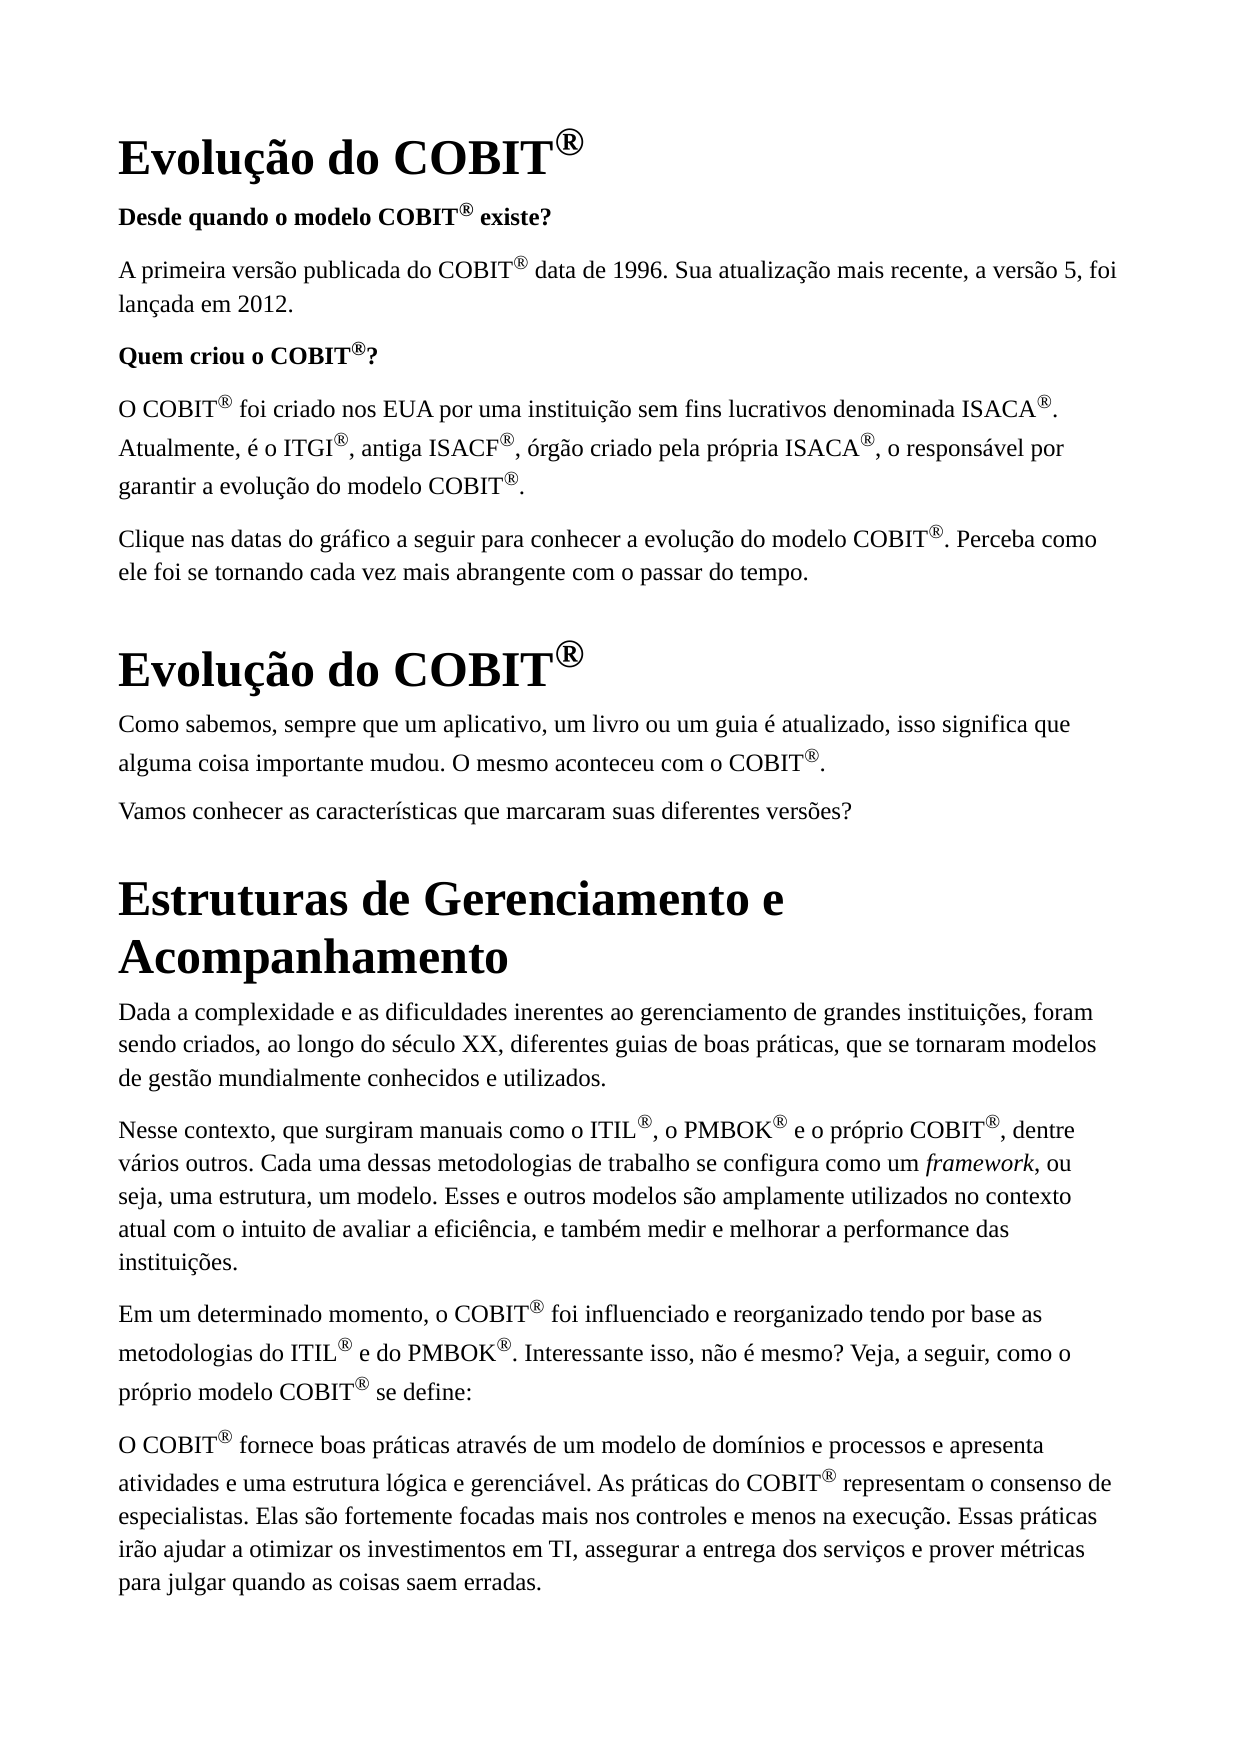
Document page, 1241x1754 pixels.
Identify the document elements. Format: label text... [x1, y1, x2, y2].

subtitle Evolução do COBIT® [118, 118, 1122, 185]
text Nesse contexto, que surgiram manuais como o ITIL®, o PMBOK® e o próprio COBIT®, dentre vários outros. Cada uma dessas metodologias de trabalho se configura como um framework, ou seja, uma estrutura, um modelo. Esses e outros modelos são amplamente utilizados no contexto atual com o intuito de avaliar a eficiência, e também medir e melhorar a performance das instituições. [118, 1110, 1122, 1276]
text Em um determinado momento, o COBIT® foi influenciado e reorganizado tendo por base as metodologias do ITIL® e do PMBOK®. Interessante isso, não é mesmo? Veja, a seguir, como o próprio modelo COBIT® se define: [118, 1295, 1122, 1405]
subtitle Evolução do COBIT® [118, 630, 1122, 697]
text Dada a complexidade e as dificuldades inerentes ao gerenciamento de grandes instituições, foram sendo criados, ao longo do século XX, diferentes guias de boas práticas, que se tornaram modelos de gestão mundialmente conhecidos e utilizados. [118, 997, 1122, 1091]
text O COBIT® foi criado nos EUA por uma instituição sem fins lucrativos denominada ISACA®. Atualmente, é o ITGI®, antiga ISACF®, órgão criado pela própria ISACA®, o responsável por garantir a evolução do modelo COBIT®. [118, 389, 1122, 500]
text Vamos conhecer as características que marcaram suas diferentes versões? [118, 796, 1122, 825]
text O COBIT® fornece boas práticas através de um modelo de domínios e processos e apresenta atividades e uma estrutura lógica e gerenciável. As práticas do COBIT® representam o consenso de especialistas. Elas são fortemente focadas mais nos controles e menos na execução. Essas práticas irão ajudar a otimizar os investimentos em TI, assegurar a entrega dos serviços e prover métricas para julgar quando as coisas saem erradas. [118, 1425, 1122, 1596]
text Como sabemos, sempre que um aplicativo, um livro ou um guia é atualizado, isso significa que alguma coisa importante mudou. O mesmo aconteceu com o COBIT®. [118, 709, 1122, 777]
text Quem criou o COBIT®? [118, 336, 1122, 370]
text A primeira versão publicada do COBIT® data de 1996. Sua atualização mais recente, a versão 5, foi lançada em 2012. [118, 251, 1122, 317]
text Clique nas datas do gráfico a seguir para conhecer a evolução do modelo COBIT®. Perceba como ele foi se tornando cada vez mais abrangente com o passar do tempo. [118, 519, 1122, 586]
text Desde quando o modelo COBIT® existe? [118, 198, 1122, 231]
subtitle Estruturas de Gerenciamento e Acompanhamento [118, 869, 1122, 984]
